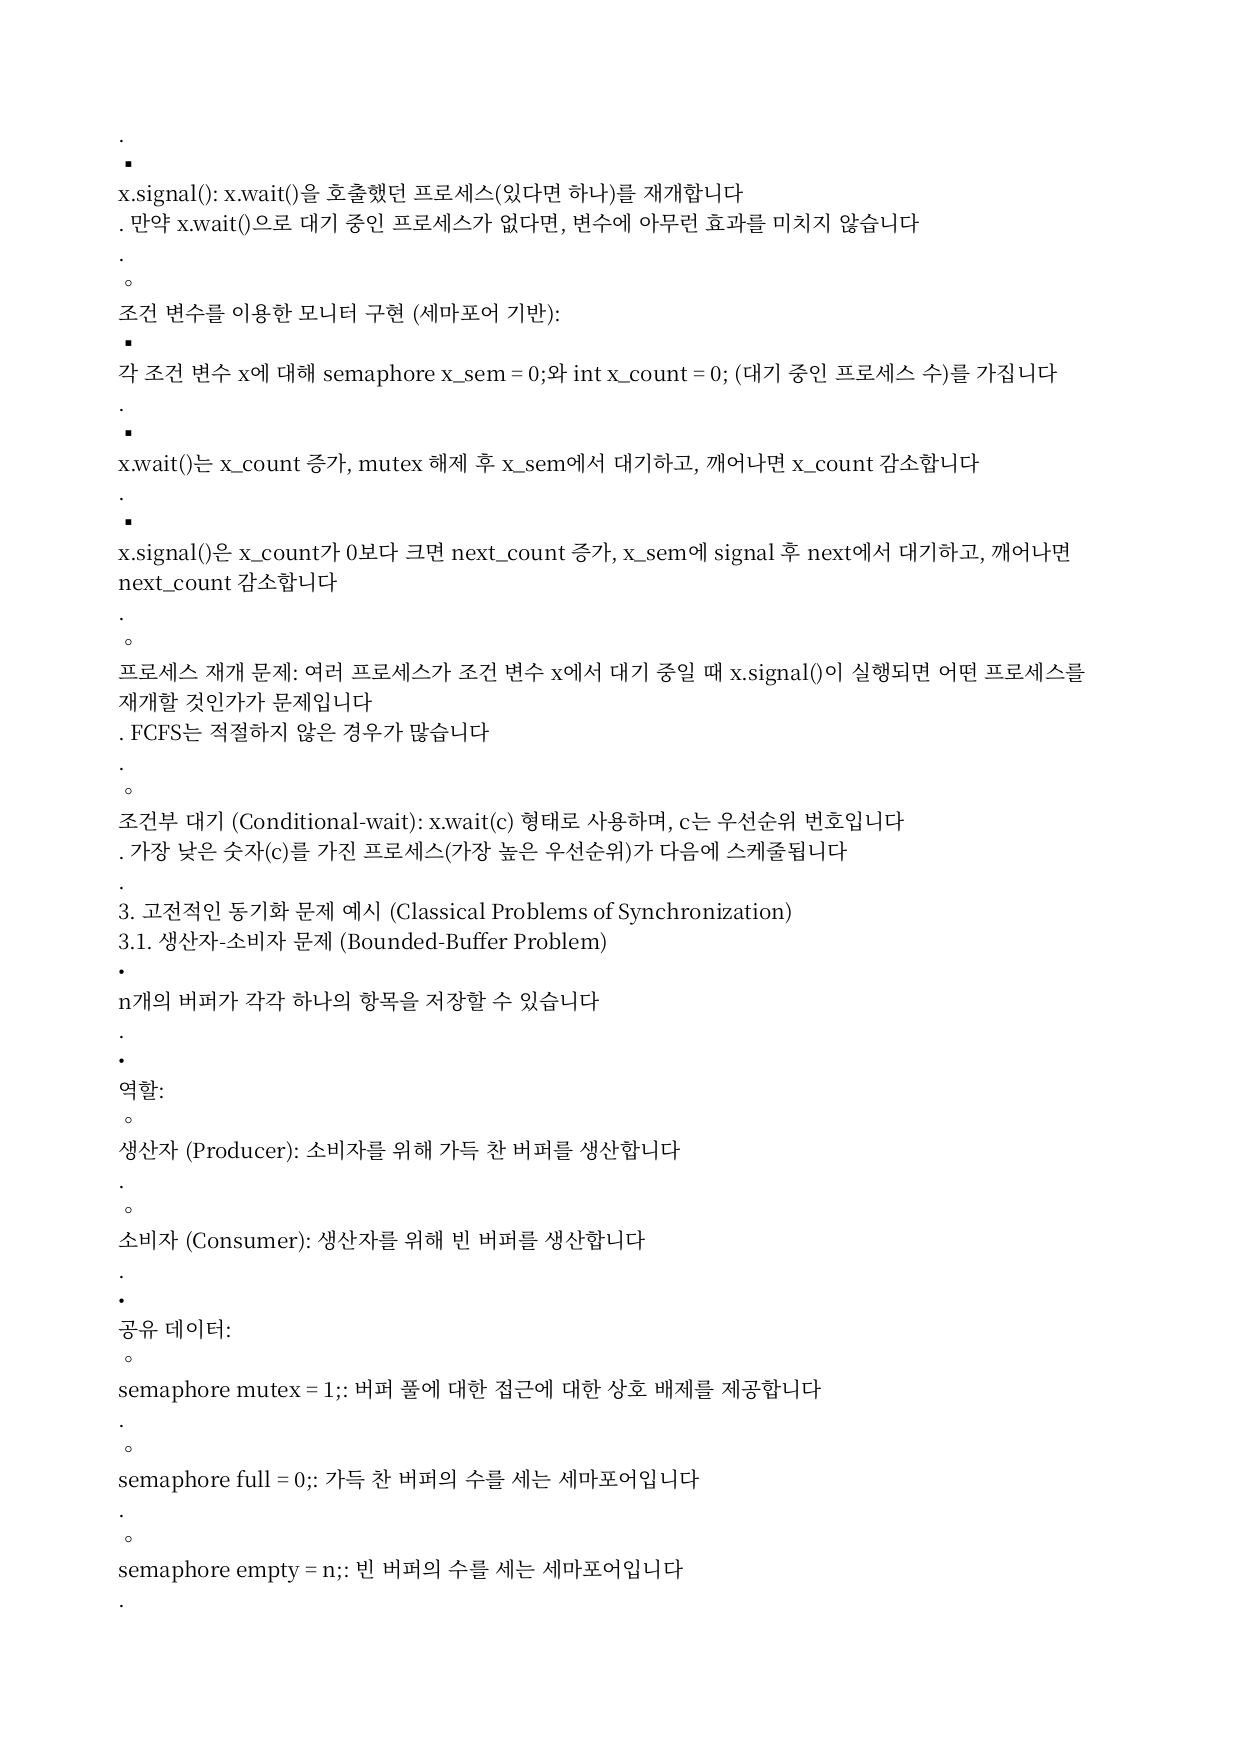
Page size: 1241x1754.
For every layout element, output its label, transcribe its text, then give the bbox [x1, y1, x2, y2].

text 3.1. 생산자-소비자 문제 (Bounded-Buffer Problem) [118, 925, 1122, 955]
text • [118, 1045, 1122, 1075]
text 소비자 (Consumer): 생산자를 위해 빈 버퍼를 생산합니다 [118, 1224, 1122, 1254]
text . FCFS는 적절하지 않은 경우가 많습니다 [118, 716, 1122, 746]
text ◦ [118, 1523, 1122, 1553]
text 프로세스 재개 문제: 여러 프로세스가 조건 변수 x에서 대기 중일 때 x.signal()이 실행되면 어떤 프로세스를 재개할 것인가가 문제입니다 [118, 656, 1122, 716]
text ▪ [118, 507, 1122, 537]
text x.wait()는 x_count 증가, mutex 해제 후 x_sem에서 대기하고, 깨어나면 x_count 감소합니다 [118, 447, 1122, 477]
text . [118, 1254, 1122, 1284]
text x.signal(): x.wait()을 호출했던 프로세스(있다면 하나)를 재개합니다 [118, 178, 1122, 208]
text 역할: [118, 1075, 1122, 1105]
text • [118, 1284, 1122, 1314]
text x.signal()은 x_count가 0보다 크면 next_count 증가, x_sem에 signal 후 next에서 대기하고, 깨어나면 next_count 감소합니다 [118, 537, 1122, 596]
text • [118, 955, 1122, 985]
text ◦ [118, 776, 1122, 806]
text ◦ [118, 1194, 1122, 1224]
text . [118, 1493, 1122, 1523]
text ▪ [118, 417, 1122, 447]
text ◦ [118, 626, 1122, 656]
text . [118, 1015, 1122, 1045]
text semaphore full = 0;: 가득 찬 버퍼의 수를 세는 세마포어입니다 [118, 1463, 1122, 1493]
text . [118, 118, 1122, 148]
text n개의 버퍼가 각각 하나의 항목을 저장할 수 있습니다 [118, 985, 1122, 1015]
text . [118, 238, 1122, 268]
text 3. 고전적인 동기화 문제 예시 (Classical Problems of Synchronization) [118, 895, 1122, 925]
text . [118, 387, 1122, 417]
text 공유 데이터: [118, 1314, 1122, 1344]
text . [118, 596, 1122, 626]
text semaphore empty = n;: 빈 버퍼의 수를 세는 세마포어입니다 [118, 1553, 1122, 1583]
text . [118, 866, 1122, 895]
text 조건부 대기 (Conditional-wait): x.wait(c) 형태로 사용하며, c는 우선순위 번호입니다 [118, 806, 1122, 836]
text ◦ [118, 1105, 1122, 1134]
text ◦ [118, 1344, 1122, 1374]
text . [118, 746, 1122, 776]
text ▪ [118, 148, 1122, 178]
text . [118, 1404, 1122, 1433]
text 생산자 (Producer): 소비자를 위해 가득 찬 버퍼를 생산합니다 [118, 1134, 1122, 1164]
text . [118, 1583, 1122, 1613]
text 각 조건 변수 x에 대해 semaphore x_sem = 0;와 int x_count = 0; (대기 중인 프로세스 수)를 가집니다 [118, 357, 1122, 387]
text ◦ [118, 1433, 1122, 1463]
text 조건 변수를 이용한 모니터 구현 (세마포어 기반): [118, 297, 1122, 327]
text . [118, 477, 1122, 507]
text . 가장 낮은 숫자(c)를 가진 프로세스(가장 높은 우선순위)가 다음에 스케줄됩니다 [118, 836, 1122, 866]
text . [118, 1164, 1122, 1194]
text ▪ [118, 327, 1122, 357]
text semaphore mutex = 1;: 버퍼 풀에 대한 접근에 대한 상호 배제를 제공합니다 [118, 1374, 1122, 1404]
text . 만약 x.wait()으로 대기 중인 프로세스가 없다면, 변수에 아무런 효과를 미치지 않습니다 [118, 208, 1122, 238]
text ◦ [118, 268, 1122, 297]
